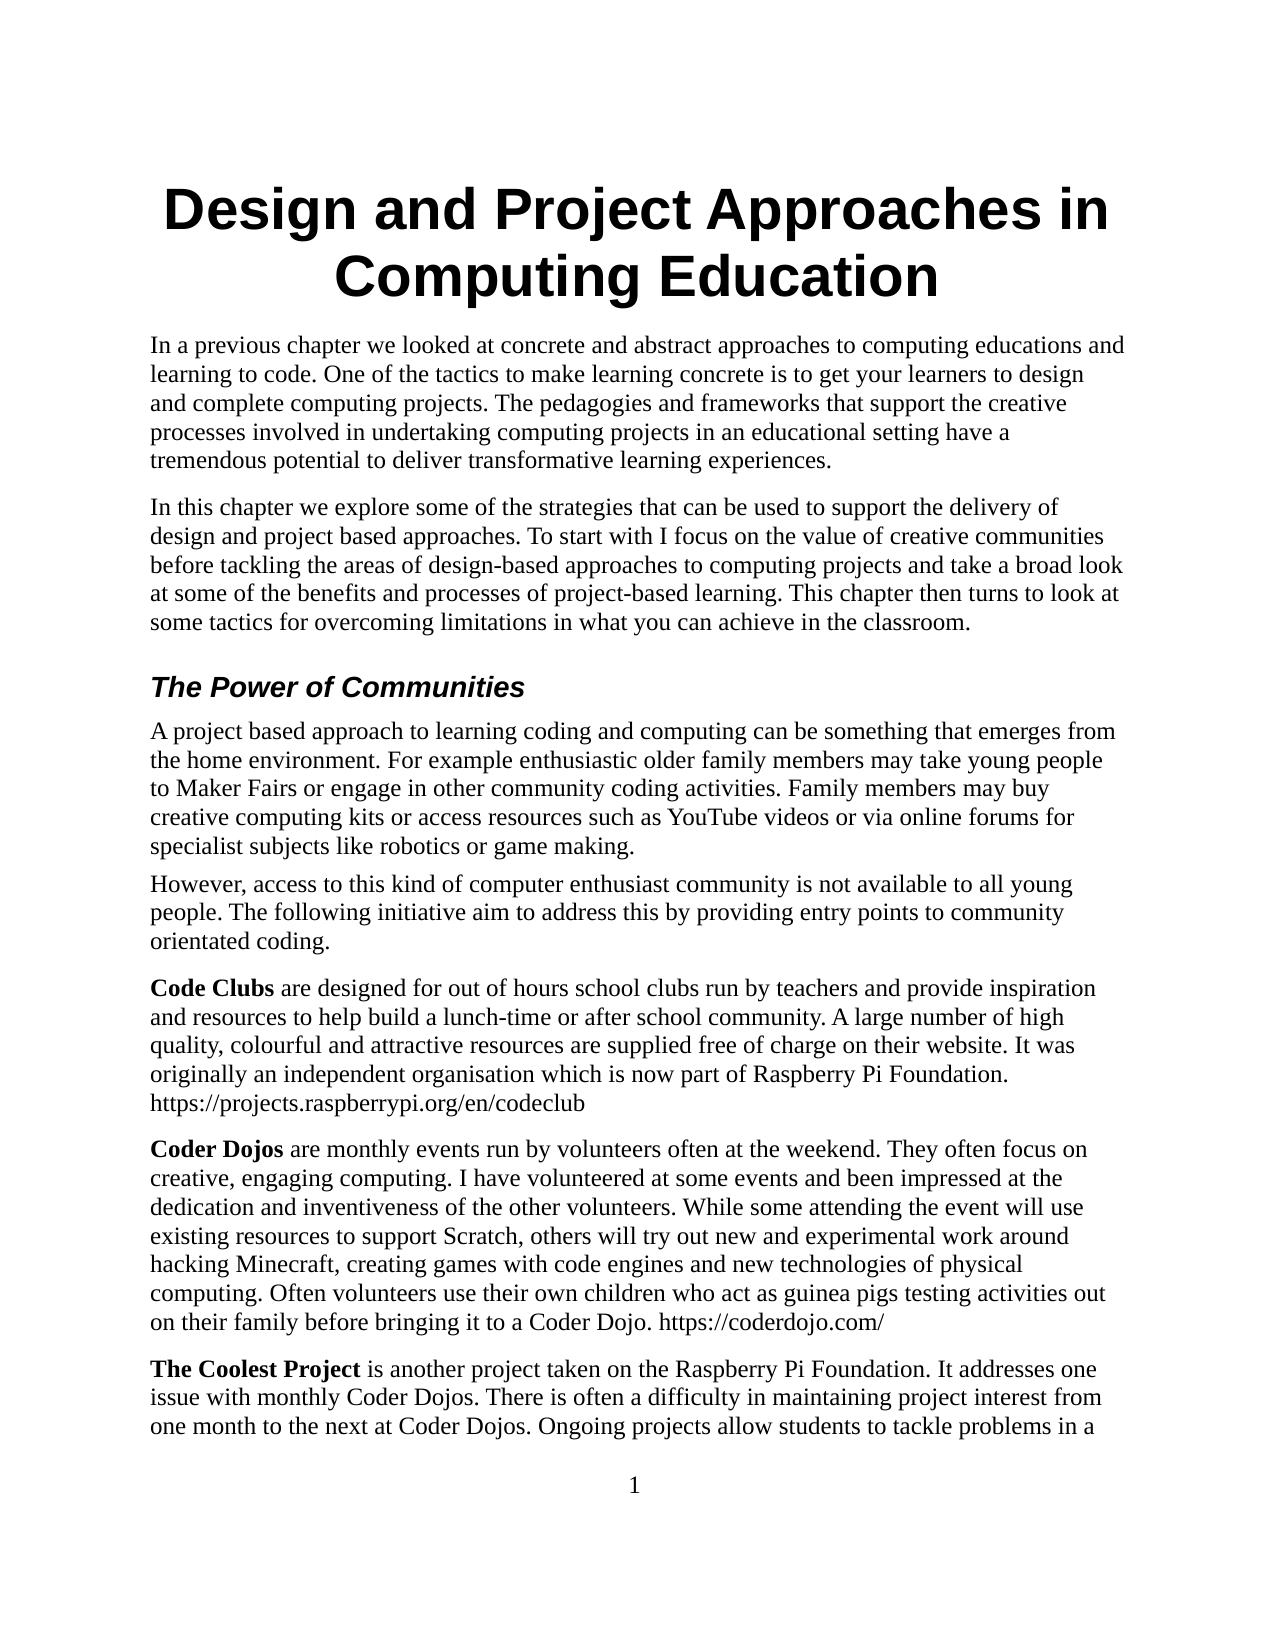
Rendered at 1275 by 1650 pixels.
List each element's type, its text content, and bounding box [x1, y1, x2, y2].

text Coder Dojos are monthly events run by volunteers often at the weekend. They often focus on creative, engaging computing. I have volunteered at some events and been impressed at the dedication and inventiveness of the other volunteers. While some attending the event will use existing resources to support Scratch, others will try out new and experimental work around hacking Minecraft, creating games with code engines and new technologies of physical computing. Often volunteers use their own children who act as guinea pigs testing activities out on their family before bringing it to a Coder Dojo. https://coderdojo.com/ [150, 1134, 1125, 1336]
text The Coolest Project is another project taken on the Raspberry Pi Foundation. It addresses one issue with monthly Coder Dojos. There is often a difficulty in maintaining project interest from one month to the next at Coder Dojos. Ongoing projects allow students to tackle problems in a [150, 1354, 1125, 1440]
subtitle The Power of Communities [150, 670, 1125, 703]
text Code Clubs are designed for out of hours school clubs run by teachers and provide inspiration and resources to help build a lunch-time or after school community. A large number of high quality, colourful and attractive resources are supplied free of charge on their website. It was originally an independent organisation which is now part of Raspberry Pi Foundation. https://projects.raspberrypi.org/en/codeclub [150, 973, 1125, 1117]
text A project based approach to learning coding and computing can be something that emerges from the home environment. For example enthusiastic older family members may take young people to Maker Fairs or engage in other community coding activities. Family members may buy creative computing kits or access resources such as YouTube videos or via online forums for specialist subjects like robotics or game making. [150, 716, 1125, 860]
text However, access to this kind of computer enthusiast community is not available to all young people. The following initiative aim to address this by providing entry points to community orientated coding. [150, 869, 1125, 955]
title Design and Project Approaches in Computing Education [150, 175, 1125, 309]
text In a previous chapter we looked at concrete and abstract approaches to computing educations and learning to code. One of the tactics to make learning concrete is to get your learners to design and complete computing projects. The pedagogies and frameworks that support the creative processes involved in undertaking computing projects in an educational setting have a tremendous potential to deliver transformative learning experiences. [150, 331, 1125, 474]
text In this chapter we explore some of the strategies that can be used to support the delivery of design and project based approaches. To start with I focus on the value of creative communities before tackling the areas of design-based approaches to computing projects and take a broad look at some of the benefits and processes of project-based learning. This chapter then turns to look at some tactics for overcoming limitations in what you can achieve in the classroom. [150, 492, 1125, 636]
